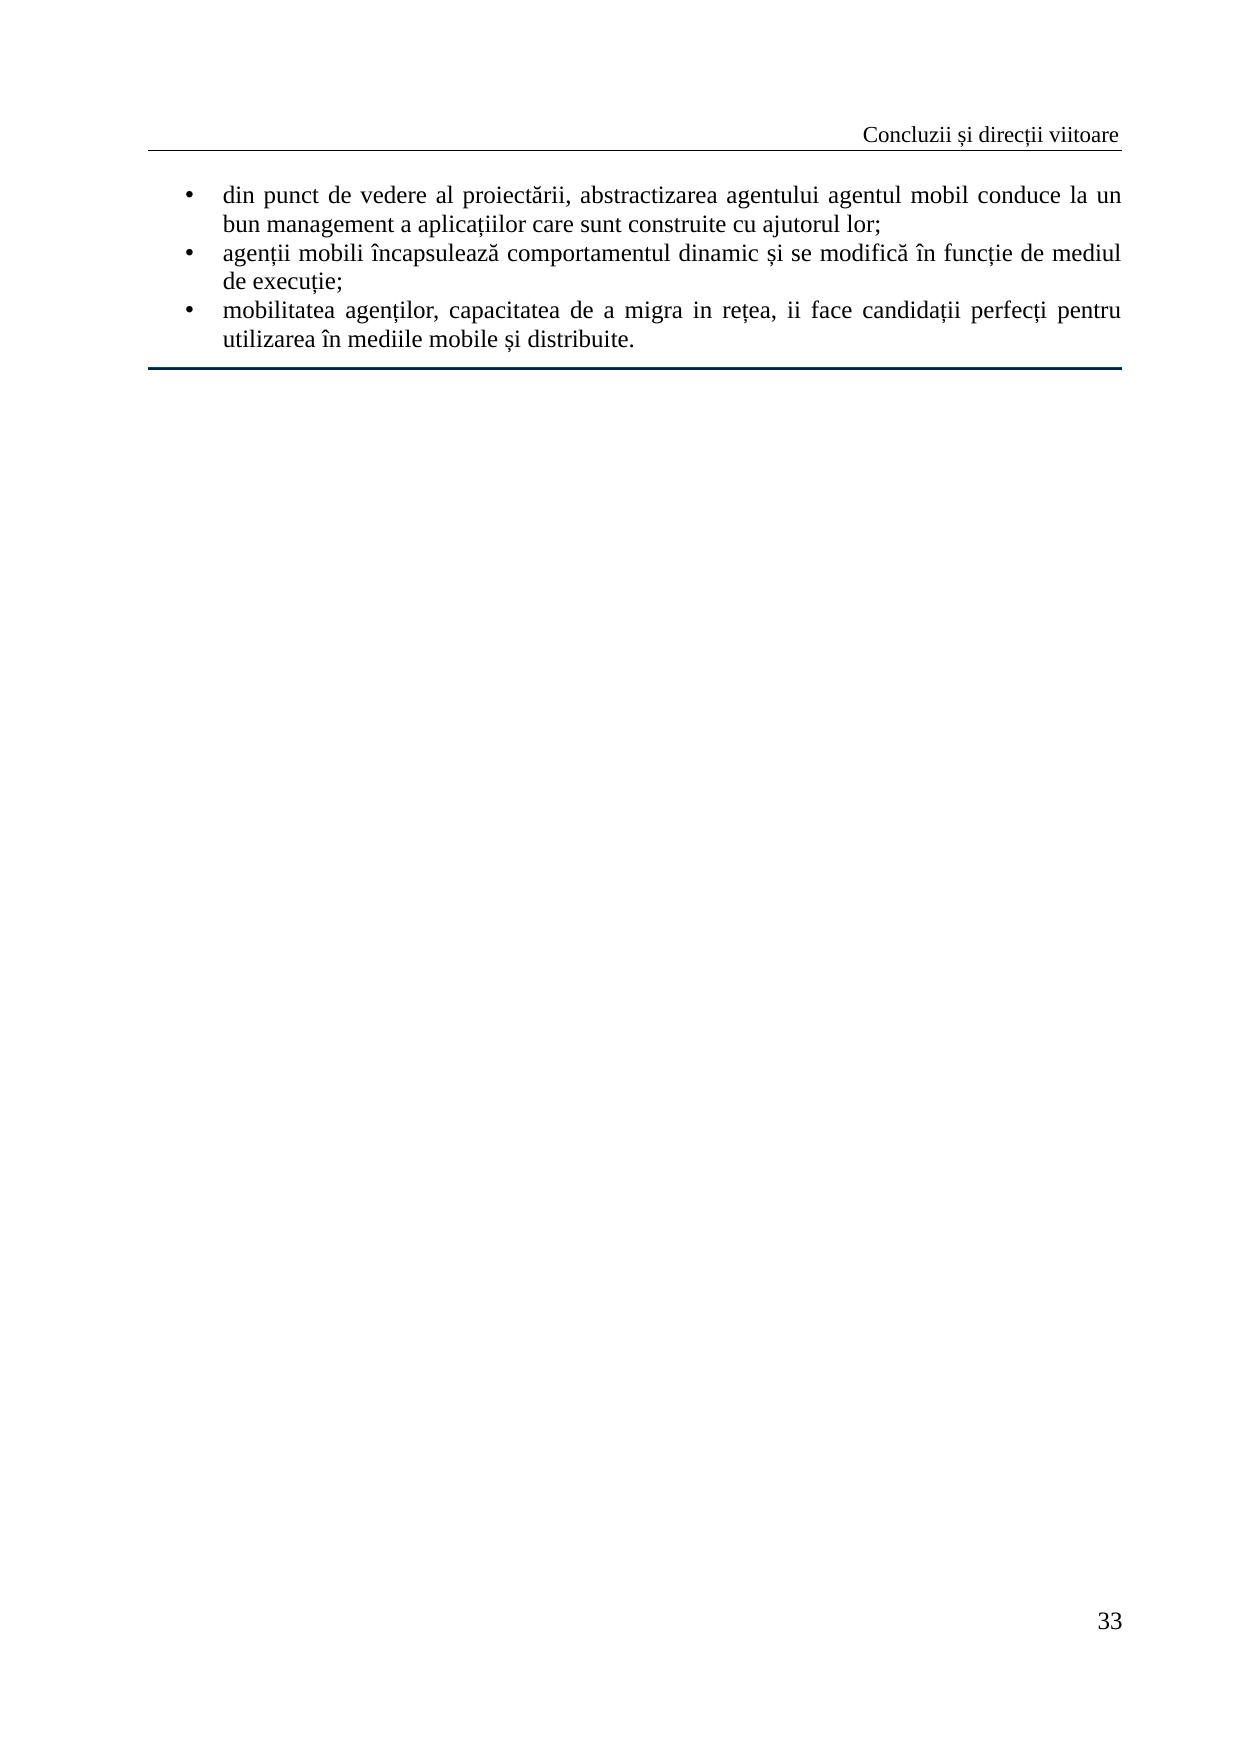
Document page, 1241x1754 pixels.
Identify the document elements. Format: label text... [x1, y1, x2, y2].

list din punct de vedere al proiectării, abstractizarea agentului agentul mobil conduce la un bun management a aplicațiilor care sunt construite cu ajutorul lor; [185, 180, 1122, 238]
list agenții mobili încapsulează comportamentul dinamic și se modifică în funcție de mediul de execuție; [185, 238, 1122, 295]
list mobilitatea agenților, capacitatea de a migra in rețea, ii face candidații perfecți pentru utilizarea în mediile mobile și distribuite. [185, 295, 1122, 353]
